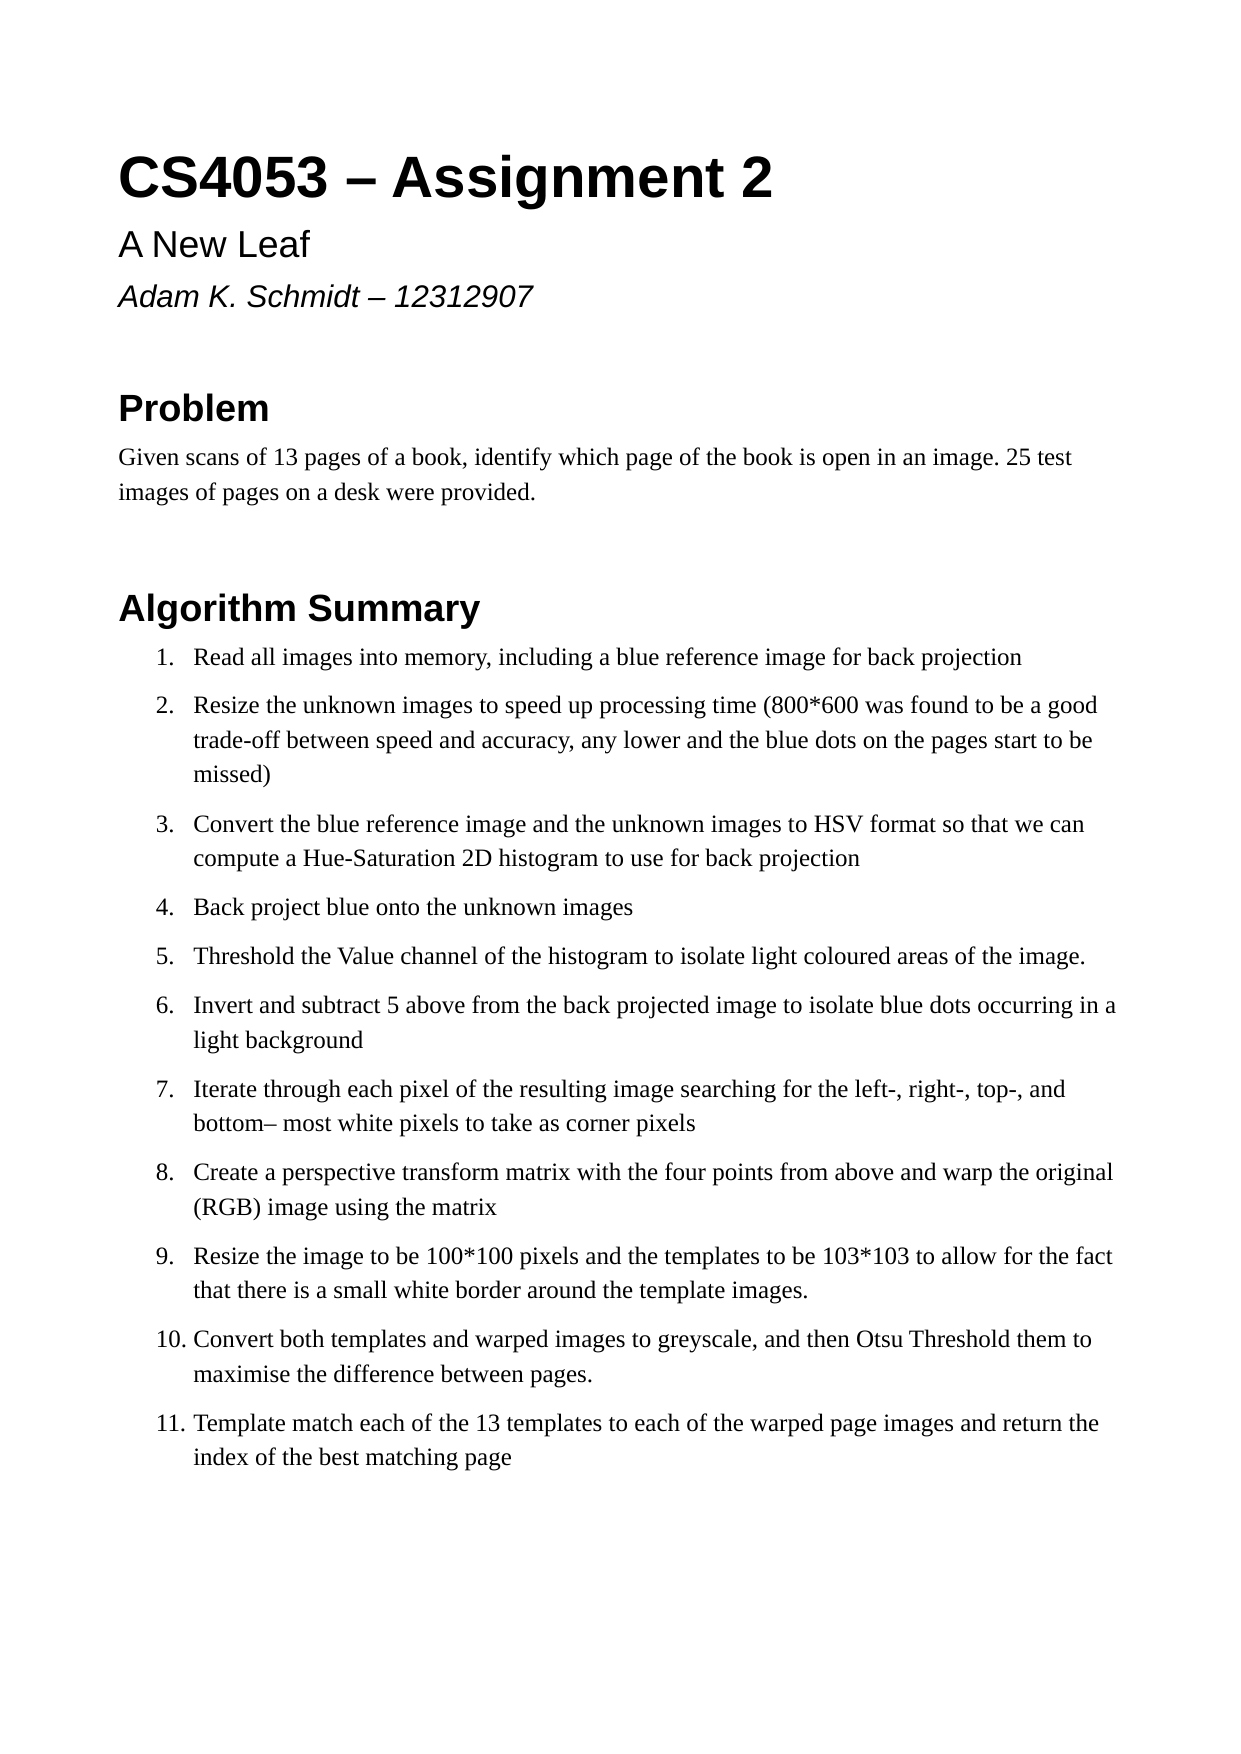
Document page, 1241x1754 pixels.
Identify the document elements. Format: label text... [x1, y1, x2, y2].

subtitle Algorithm Summary [118, 585, 1122, 629]
list Convert the blue reference image and the unknown images to HSV format so that we can compute a Hue-Saturation 2D histogram to use for back projection [156, 809, 1122, 872]
list Create a perspective transform matrix with the four points from above and warp the original (RGB) image using the matrix [156, 1157, 1122, 1221]
subtitle Adam K. Schmidt – 12312907 [118, 278, 1122, 314]
list Resize the image to be 100*100 pixels and the templates to be 103*103 to allow for the fact that there is a small white border around the template images. [156, 1241, 1122, 1304]
subtitle A New Leaf [118, 223, 1122, 266]
list Back project blue onto the unknown images [156, 892, 1122, 921]
list Read all images into memory, including a blue reference image for back projection [156, 642, 1122, 670]
list Threshold the Value channel of the histogram to isolate light coloured areas of the image. [156, 941, 1122, 970]
subtitle Problem [118, 386, 1122, 430]
list Template match each of the 13 templates to each of the warped page images and return the index of the best matching page [156, 1408, 1122, 1471]
list Iterate through each pixel of the resulting image searching for the left-, right-, top-, and bottom– most white pixels to take as corner pixels [156, 1074, 1122, 1137]
title CS4053 – Assignment 2 [118, 143, 1122, 210]
list Invert and subtract 5 above from the back projected image to isolate blue dots occurring in a light background [156, 990, 1122, 1053]
text Given scans of 13 pages of a book, identify which page of the book is open in an image. 25 test images of pages on a desk were provided. [118, 442, 1122, 506]
list Resize the unknown images to speed up processing time (800*600 was found to be a good trade-off between speed and accuracy, any lower and the blue dots on the pages start to be missed) [156, 691, 1122, 788]
list Convert both templates and warped images to greyscale, and then Otsu Threshold them to maximise the difference between pages. [156, 1324, 1122, 1388]
